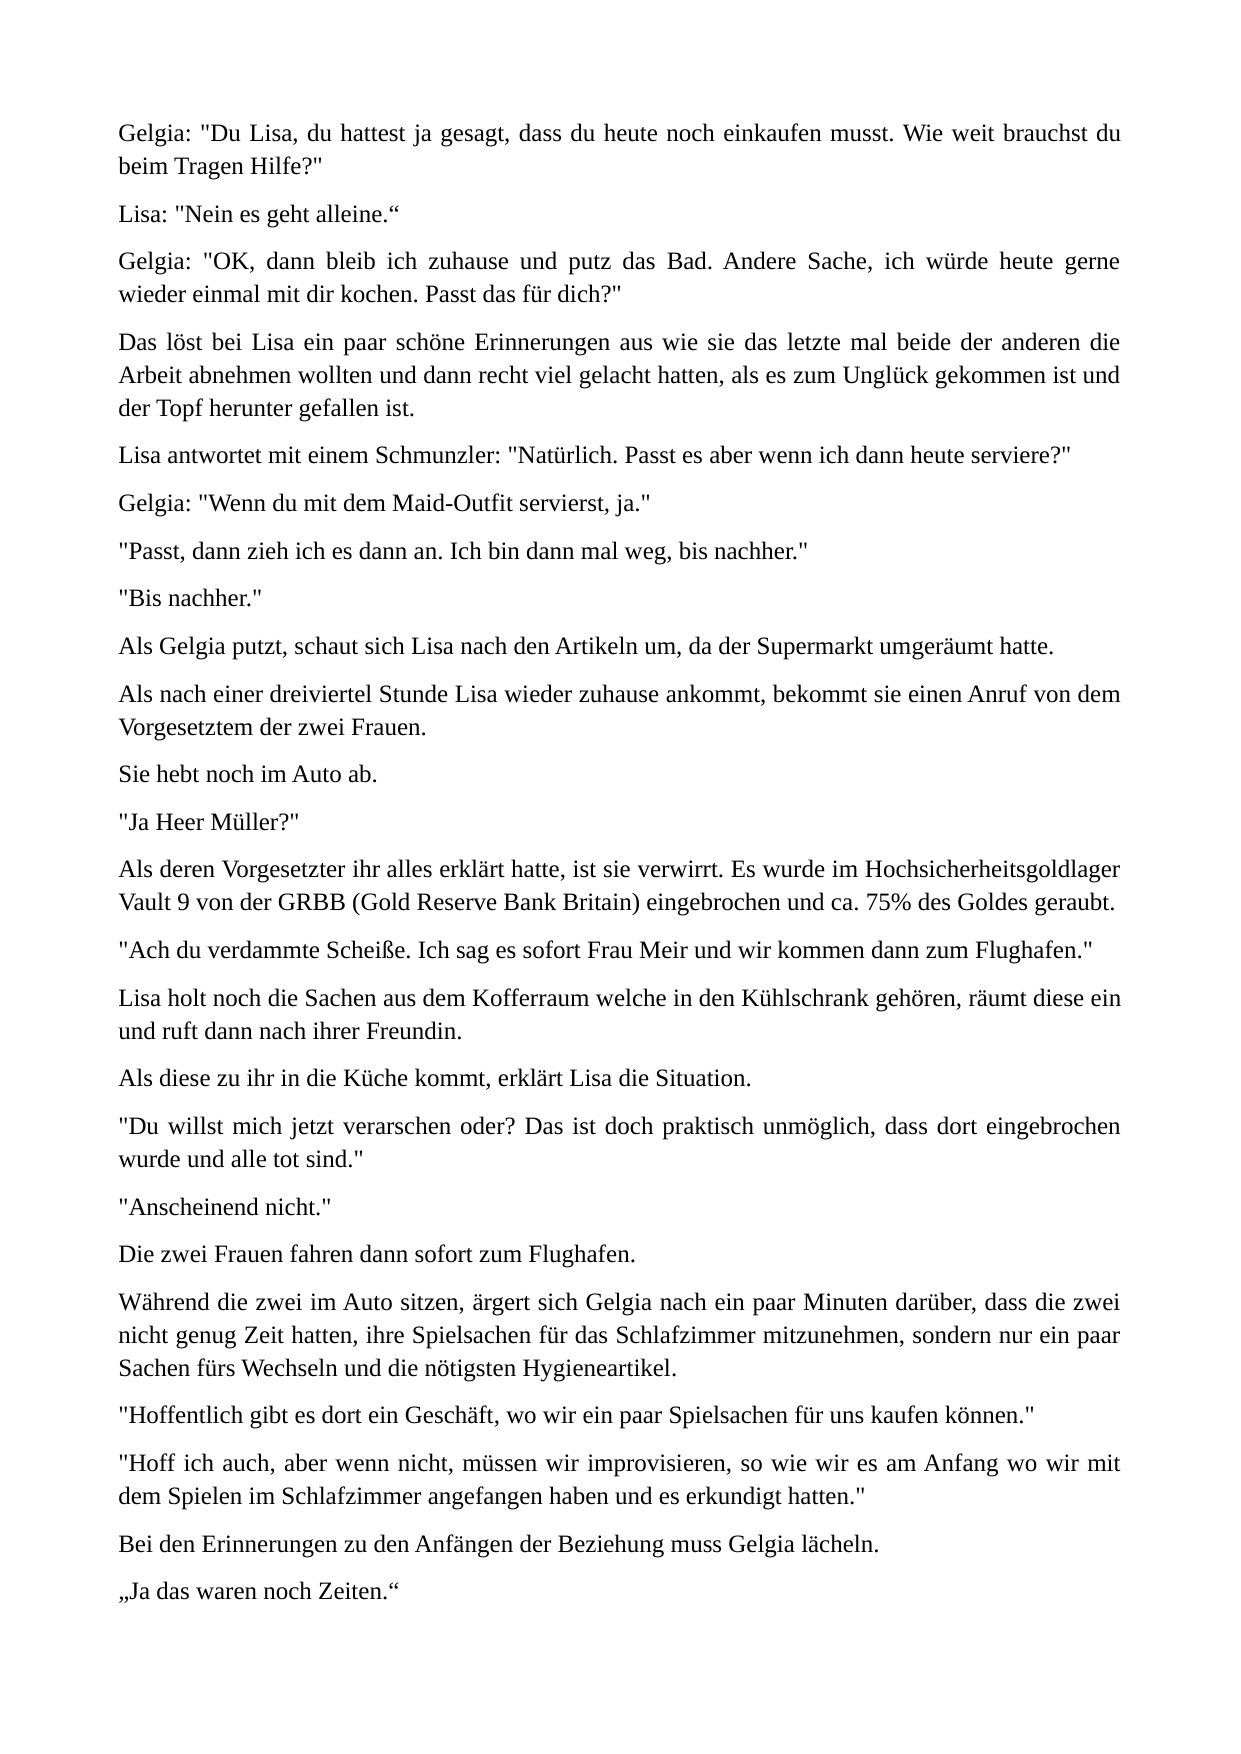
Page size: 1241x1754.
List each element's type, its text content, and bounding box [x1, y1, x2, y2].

text "Passt, dann zieh ich es dann an. Ich bin dann mal weg, bis nachher." [118, 536, 1122, 564]
text Als diese zu ihr in die Küche kommt, erklärt Lisa die Situation. [118, 1063, 1122, 1092]
text Lisa holt noch die Sachen aus dem Kofferraum welche in den Kühlschrank gehören, räumt diese ein und ruft dann nach ihrer Freundin. [118, 983, 1122, 1044]
text „Ja das waren noch Zeiten.“ [118, 1576, 1122, 1605]
text Gelgia: "OK, dann bleib ich zuhause und putz das Bad. Andere Sache, ich würde heute gerne wieder einmal mit dir kochen. Passt das für dich?" [118, 246, 1122, 308]
text "Anscheinend nicht." [118, 1192, 1122, 1220]
text Als Gelgia putzt, schaut sich Lisa nach den Artikeln um, da der Supermarkt umgeräumt hatte. [118, 631, 1122, 660]
text Lisa: "Nein es geht alleine.“ [118, 199, 1122, 227]
text "Bis nachher." [118, 583, 1122, 612]
text "Du willst mich jetzt verarschen oder? Das ist doch praktisch unmöglich, dass dort eingebrochen wurde und alle tot sind." [118, 1111, 1122, 1173]
text Sie hebt noch im Auto ab. [118, 759, 1122, 788]
text "Ach du verdammte Scheiße. Ich sag es sofort Frau Meir und wir kommen dann zum Flughafen." [118, 935, 1122, 964]
text Während die zwei im Auto sitzen, ärgert sich Gelgia nach ein paar Minuten darüber, dass die zwei nicht genug Zeit hatten, ihre Spielsachen für das Schlafzimmer mitzunehmen, sondern nur ein paar Sachen fürs Wechseln und die nötigsten Hygieneartikel. [118, 1287, 1122, 1382]
text "Hoffentlich gibt es dort ein Geschäft, wo wir ein paar Spielsachen für uns kaufen können." [118, 1400, 1122, 1429]
text Das löst bei Lisa ein paar schöne Erinnerungen aus wie sie das letzte mal beide der anderen die Arbeit abnehmen wollten und dann recht viel gelacht hatten, als es zum Unglück gekommen ist und der Topf herunter gefallen ist. [118, 327, 1122, 422]
text Lisa antwortet mit einem Schmunzler: "Natürlich. Passt es aber wenn ich dann heute serviere?" [118, 441, 1122, 469]
text Als nach einer dreiviertel Stunde Lisa wieder zuhause ankommt, bekommt sie einen Anruf von dem Vorgesetztem der zwei Frauen. [118, 679, 1122, 740]
text Bei den Erinnerungen zu den Anfängen der Beziehung muss Gelgia lächeln. [118, 1529, 1122, 1557]
text Gelgia: "Du Lisa, du hattest ja gesagt, dass du heute noch einkaufen musst. Wie weit brauchst du beim Tragen Hilfe?" [118, 118, 1122, 180]
text "Ja Heer Müller?" [118, 807, 1122, 836]
text Als deren Vorgesetzter ihr alles erklärt hatte, ist sie verwirrt. Es wurde im Hochsicherheitsgoldlager Vault 9 von der GRBB (Gold Reserve Bank Britain) eingebrochen und ca. 75% des Goldes geraubt. [118, 854, 1122, 916]
text Gelgia: "Wenn du mit dem Maid-Outfit servierst, ja." [118, 488, 1122, 517]
text Die zwei Frauen fahren dann sofort zum Flughafen. [118, 1239, 1122, 1268]
text "Hoff ich auch, aber wenn nicht, müssen wir improvisieren, so wie wir es am Anfang wo wir mit dem Spielen im Schlafzimmer angefangen haben und es erkundigt hatten." [118, 1448, 1122, 1510]
